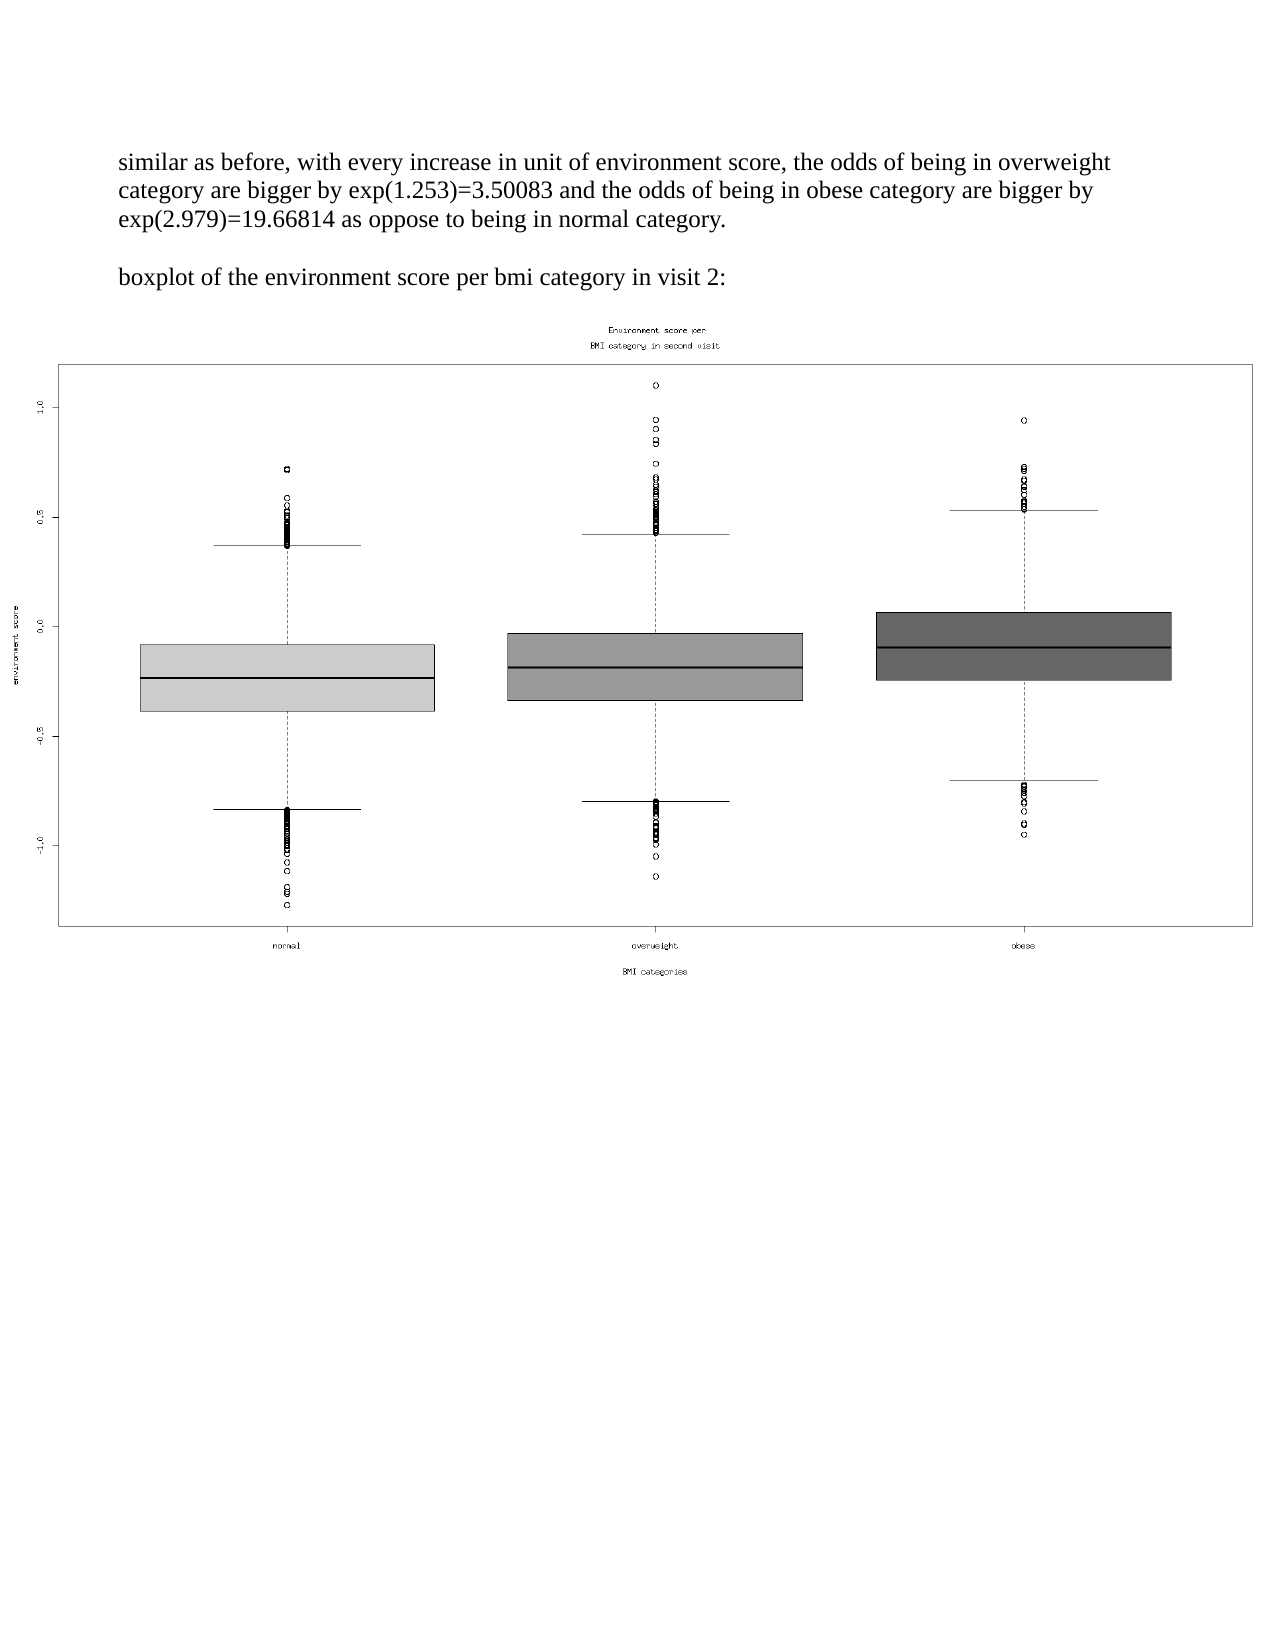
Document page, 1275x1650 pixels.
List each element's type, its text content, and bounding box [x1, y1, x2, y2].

text similar as before, with every increase in unit of environment score, the odds of being in overweight category are bigger by exp(1.253)=3.50083 and the odds of being in obese category are bigger by exp(2.979)=19.66814 as oppose to being in normal category. [118, 147, 1157, 233]
picture [9, 319, 1266, 982]
text boxplot of the environment score per bmi category in visit 2: [118, 262, 1157, 291]
